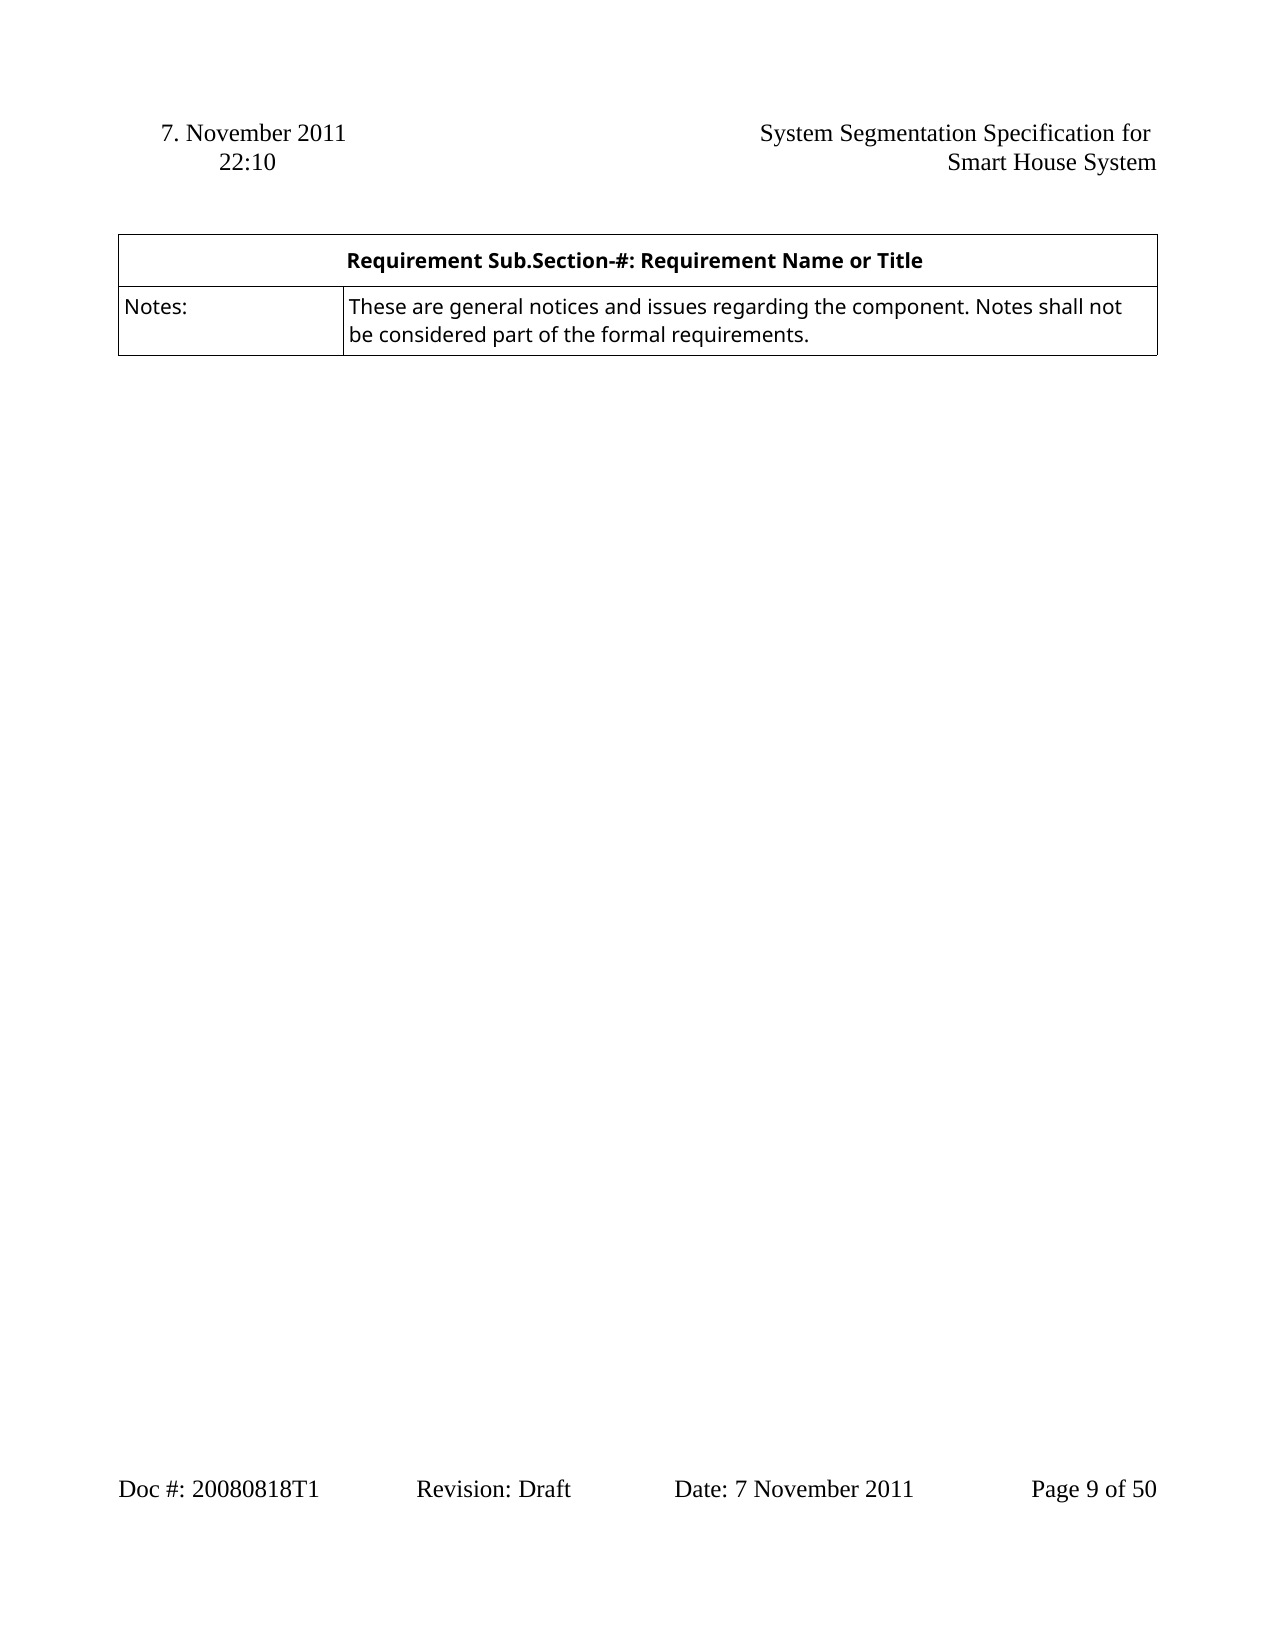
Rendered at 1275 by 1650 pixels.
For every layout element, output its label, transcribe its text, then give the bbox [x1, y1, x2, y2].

table_cell These are general notices and issues regarding the component. Notes shall not be considered part of the formal requirements. [344, 287, 1157, 355]
table_header Requirement Sub.Section-#: Requirement Name or Title [119, 235, 1157, 286]
table_cell Notes: [119, 287, 343, 355]
